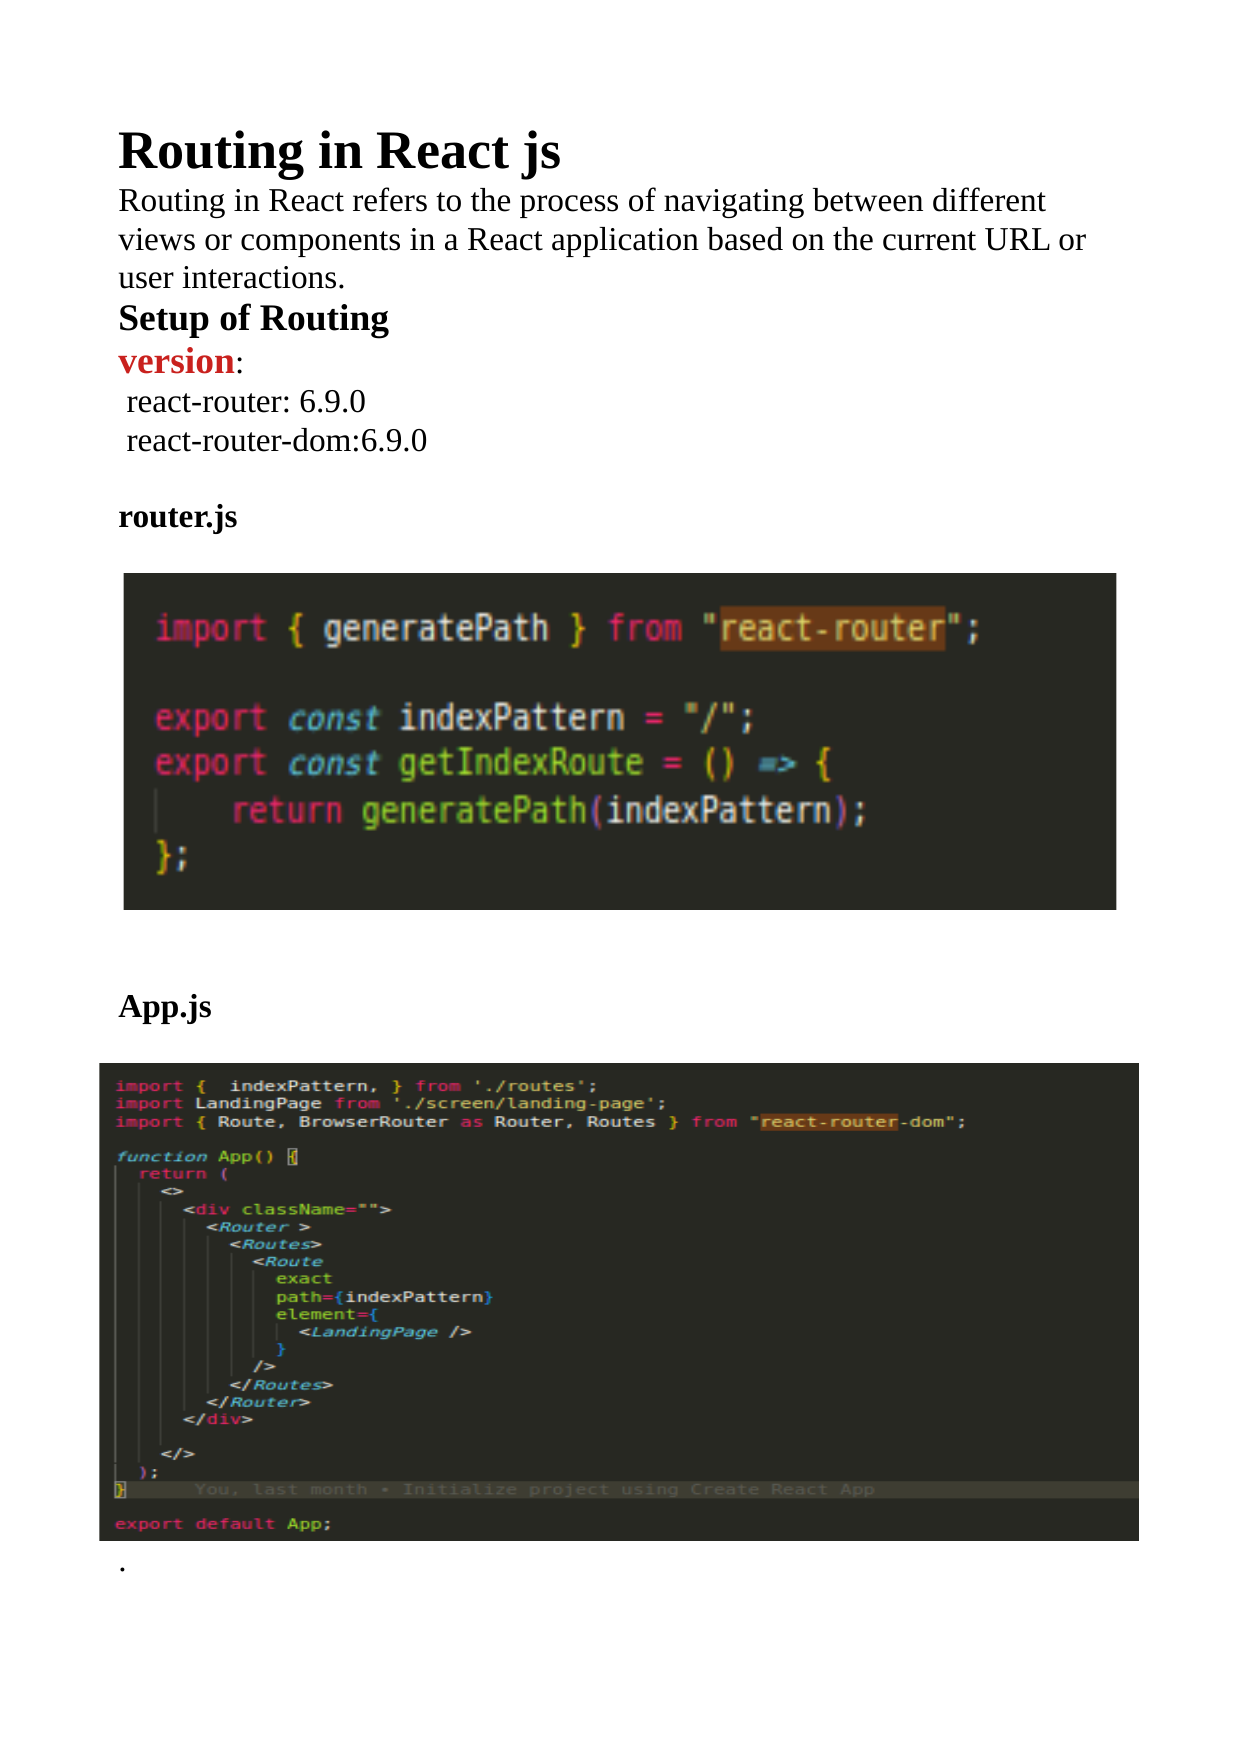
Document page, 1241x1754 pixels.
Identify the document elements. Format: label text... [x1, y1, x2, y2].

picture [123, 573, 1117, 910]
text react-router: 6.9.0 [118, 382, 1122, 420]
text Routing in React js [118, 118, 1122, 180]
text App.js [118, 986, 1122, 1025]
text react-router-dom:6.9.0 [118, 420, 1122, 458]
text Setup of Routing [118, 295, 1122, 338]
text Routing in React refers to the process of navigating between different views or components in a React application based on the current URL or user interactions. [118, 180, 1122, 295]
text router.js [118, 497, 1122, 535]
text version: [118, 338, 1122, 382]
picture [99, 1063, 1139, 1541]
text . [118, 1541, 1122, 1579]
